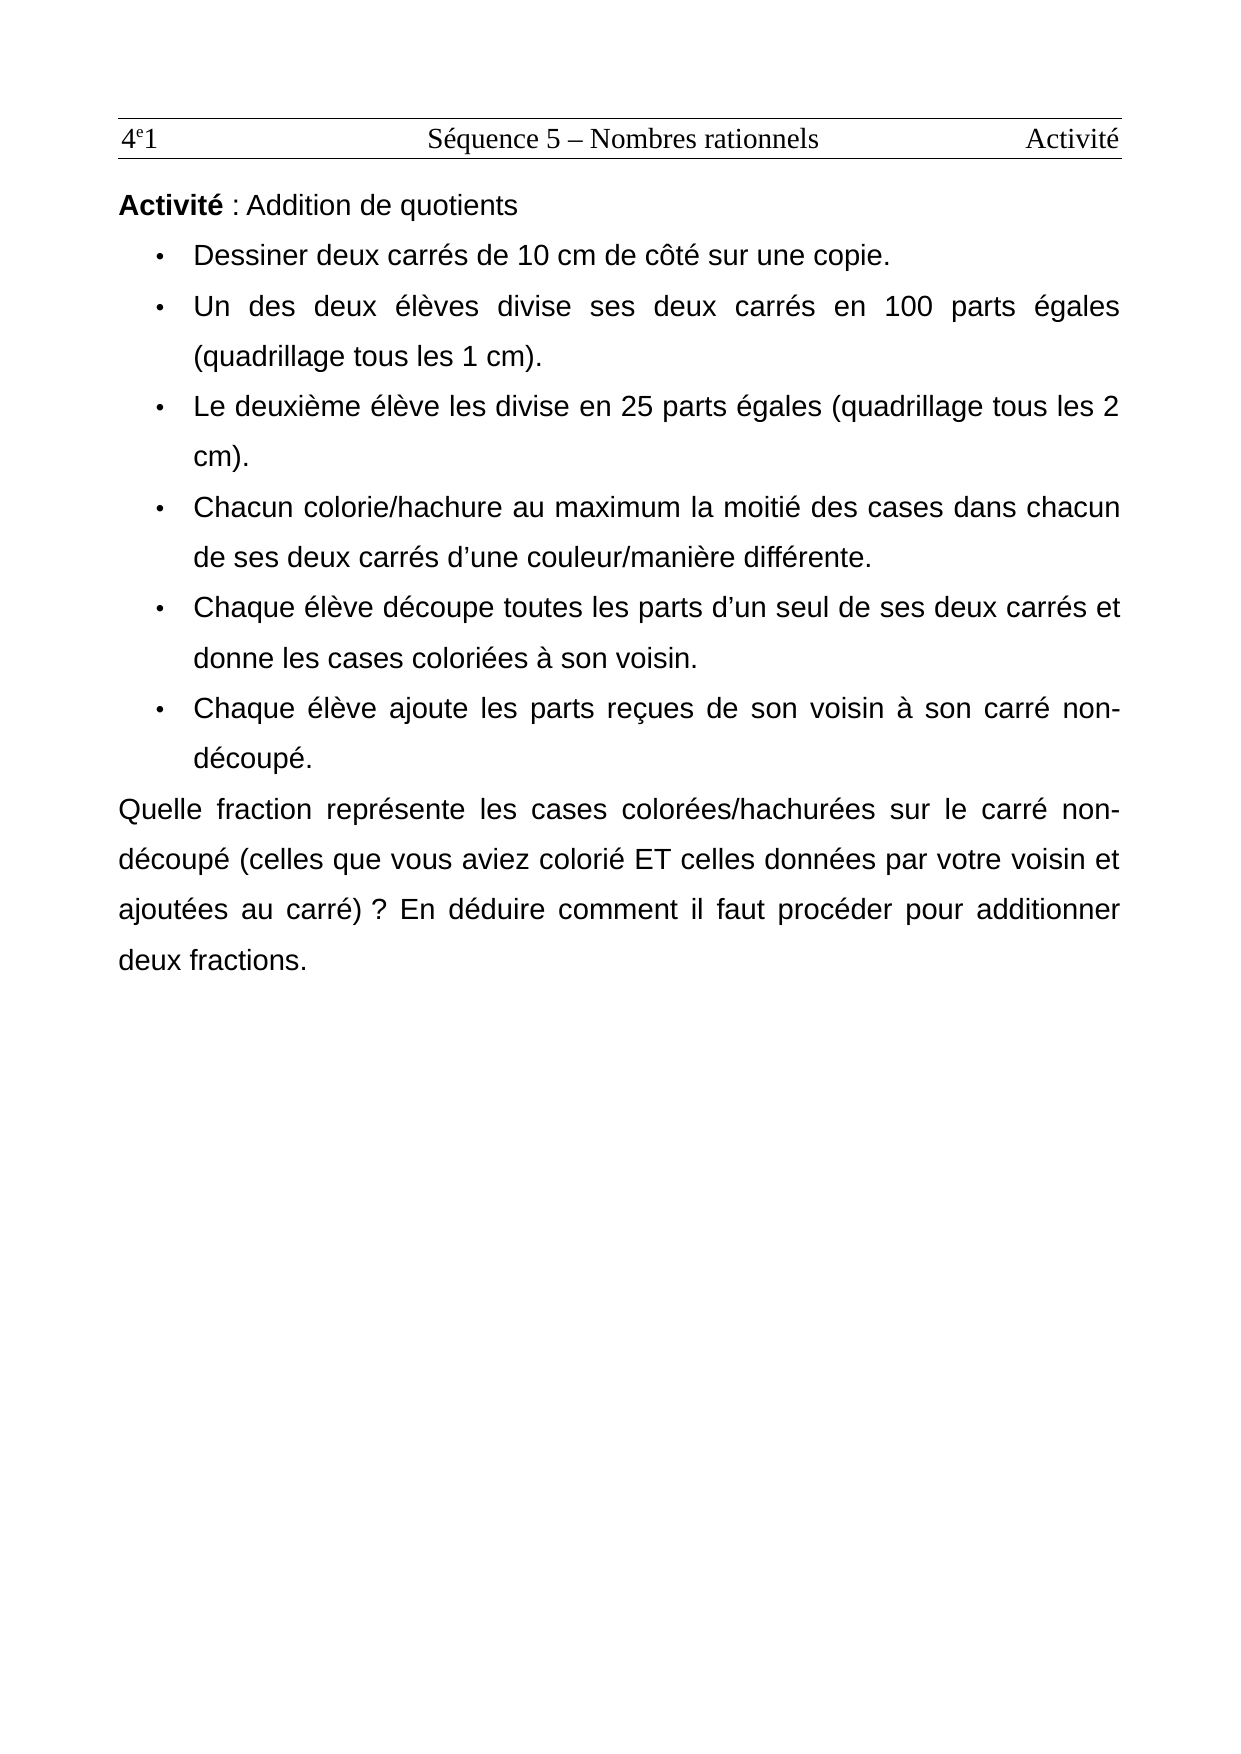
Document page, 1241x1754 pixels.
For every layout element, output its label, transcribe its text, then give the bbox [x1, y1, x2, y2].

list Chaque élève découpe toutes les parts d’un seul de ses deux carrés et donne les cases coloriées à son voisin. [156, 590, 1122, 674]
list Chaque élève ajoute les parts reçues de son voisin à son carré non-découpé. [156, 691, 1122, 775]
text Activité : Addition de quotients [118, 188, 1122, 221]
list Chacun colorie/hachure au maximum la moitié des cases dans chacun de ses deux carrés d’une couleur/manière différente. [156, 490, 1122, 574]
list Un des deux élèves divise ses deux carrés en 100 parts égales (quadrillage tous les 1 cm). [156, 288, 1122, 372]
list Dessiner deux carrés de 10 cm de côté sur une copie. [156, 238, 1122, 272]
list Le deuxième élève les divise en 25 parts égales (quadrillage tous les 2 cm). [156, 389, 1122, 473]
text Quelle fraction représente les cases colorées/hachurées sur le carré non-découpé (celles que vous aviez colorié ET celles données par votre voisin et ajoutées au carré) ? En déduire comment il faut procéder pour additionner deux fractions. [118, 792, 1122, 976]
